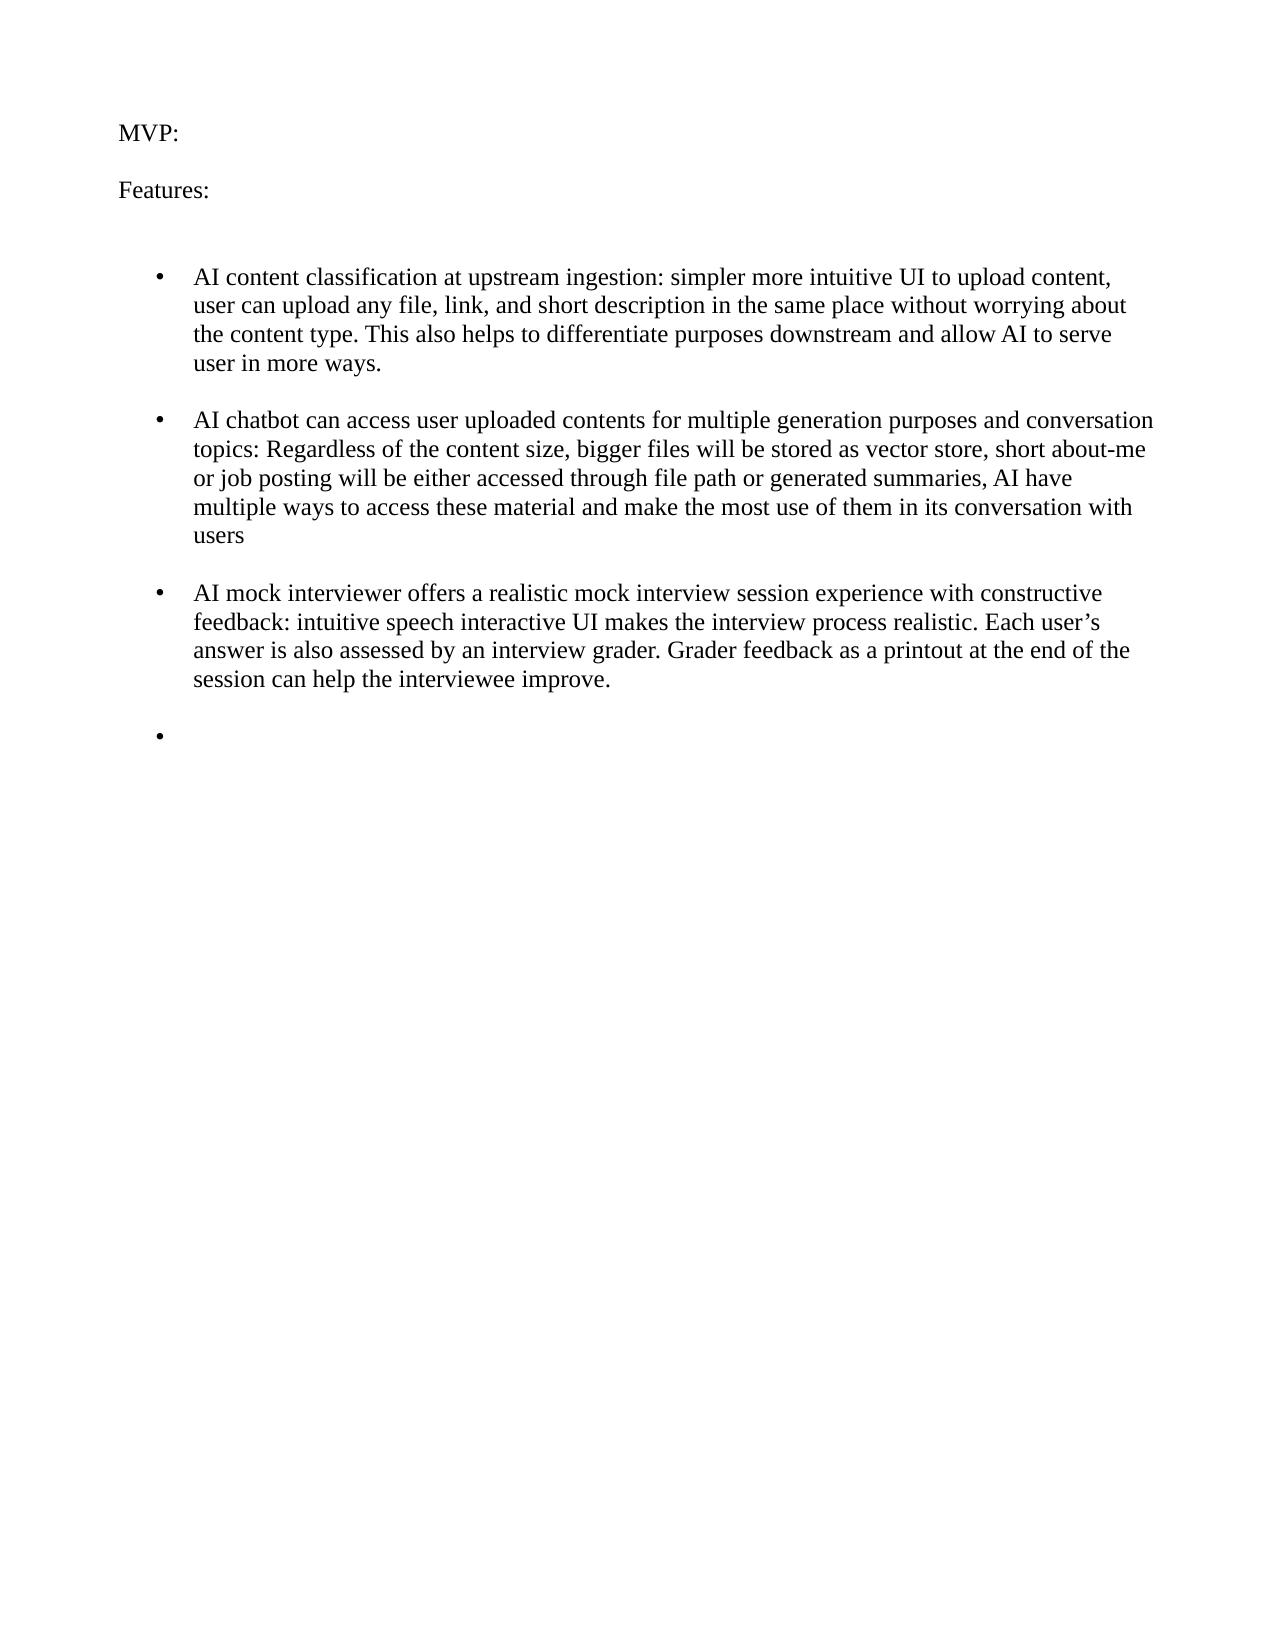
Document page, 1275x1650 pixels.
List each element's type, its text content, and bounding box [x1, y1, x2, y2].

list AI mock interviewer offers a realistic mock interview session experience with constructive feedback: intuitive speech interactive UI makes the interview process realistic. Each user’s answer is also assessed by an interview grader. Grader feedback as a printout at the end of the session can help the interviewee improve. [156, 578, 1157, 693]
text Features: [118, 176, 1157, 204]
list AI chatbot can access user uploaded contents for multiple generation purposes and conversation topics: Regardless of the content size, bigger files will be stored as vector store, short about-me or job posting will be either accessed through file path or generated summaries, AI have multiple ways to access these material and make the most use of them in its conversation with users [156, 406, 1157, 549]
list AI content classification at upstream ingestion: simpler more intuitive UI to upload content, user can upload any file, link, and short description in the same place without worrying about the content type. This also helps to differentiate purposes downstream and allow AI to serve user in more ways. [156, 262, 1157, 377]
text MVP: [118, 118, 1157, 147]
